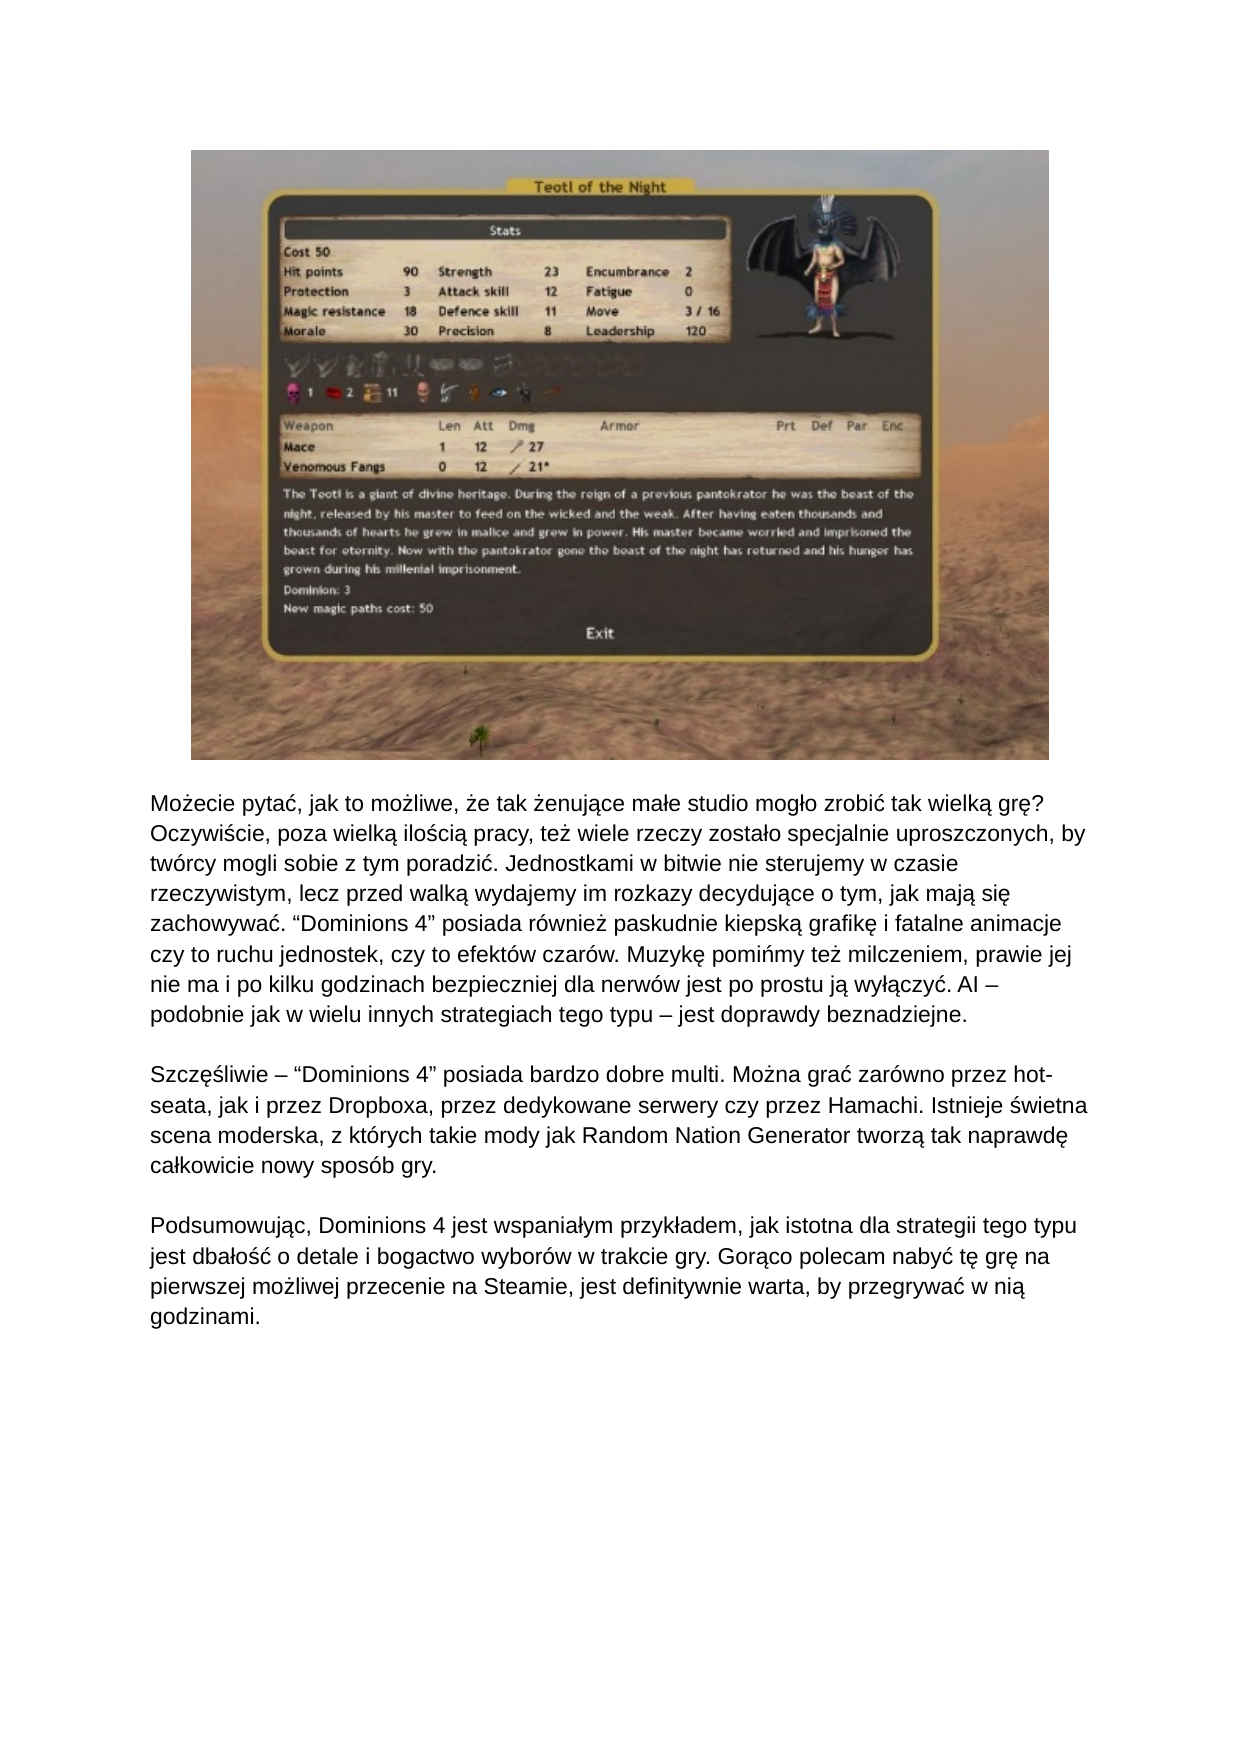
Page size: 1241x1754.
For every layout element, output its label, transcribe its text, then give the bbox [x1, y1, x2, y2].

text Podsumowując, Dominions 4 jest wspaniałym przykładem, jak istotna dla strategii tego typu jest dbałość o detale i bogactwo wyborów w trakcie gry. Gorąco polecam nabyć tę grę na pierwszej możliwej przecenie na Steamie, jest definitywnie warta, by przegrywać w nią godzinami. [150, 1212, 1090, 1329]
text Szczęśliwie – “Dominions 4” posiada bardzo dobre multi. Można grać zarówno przez hot-seata, jak i przez Dropboxa, przez dedykowane serwery czy przez Hamachi. Istnieje świetna scena moderska, z których takie mody jak Random Nation Generator tworzą tak naprawdę całkowicie nowy sposób gry. [150, 1061, 1090, 1178]
text Możecie pytać, jak to możliwe, że tak żenujące małe studio mogło zrobić tak wielką grę? Oczywiście, poza wielką ilością pracy, też wiele rzeczy zostało specjalnie uproszczonych, by twórcy mogli sobie z tym poradzić. Jednostkami w bitwie nie sterujemy w czasie rzeczywistym, lecz przed walką wydajemy im rozkazy decydujące o tym, jak mają się zachowywać. “Dominions 4” posiada również paskudnie kiepską grafikę i fatalne animacje czy to ruchu jednostek, czy to efektów czarów. Muzykę pomińmy też milczeniem, prawie jej nie ma i po kilku godzinach bezpieczniej dla nerwów jest po prostu ją wyłączyć. AI – podobnie jak w wielu innych strategiach tego typu – jest doprawdy beznadziejne. [150, 789, 1090, 1027]
picture [191, 150, 1049, 760]
